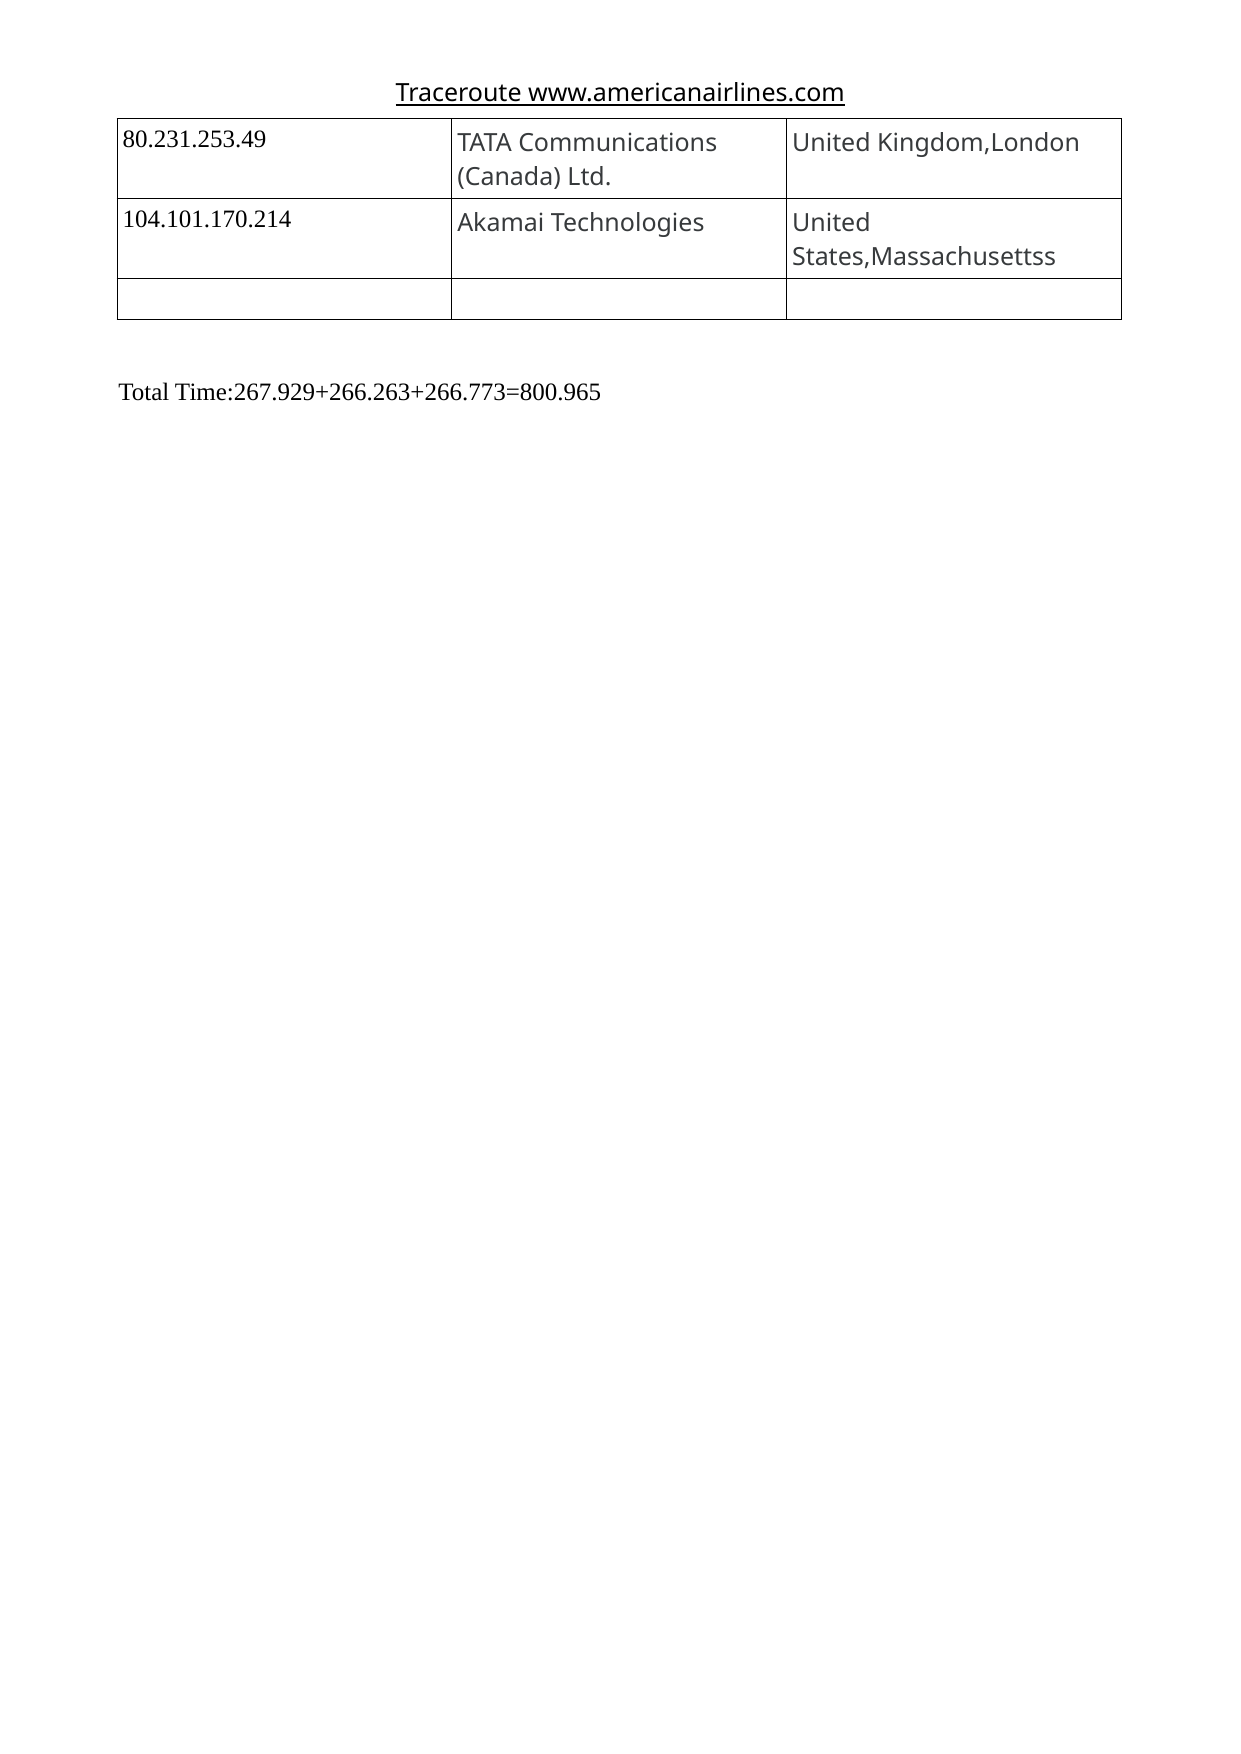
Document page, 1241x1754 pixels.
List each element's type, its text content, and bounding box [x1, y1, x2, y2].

table_cell 80.231.253.49 [118, 119, 451, 198]
table_cell 104.101.170.214 [118, 199, 451, 278]
table_cell [787, 279, 1121, 319]
table_cell [452, 279, 786, 319]
table_cell United Kingdom,London [787, 119, 1121, 198]
table_cell United States,Massachusettss [787, 199, 1121, 278]
table_cell Akamai Technologies [452, 199, 786, 278]
table_cell [118, 279, 451, 319]
table_cell TATA Communications (Canada) Ltd. [452, 119, 786, 198]
text Total Time:267.929+266.263+266.773=800.965 [118, 377, 1122, 406]
